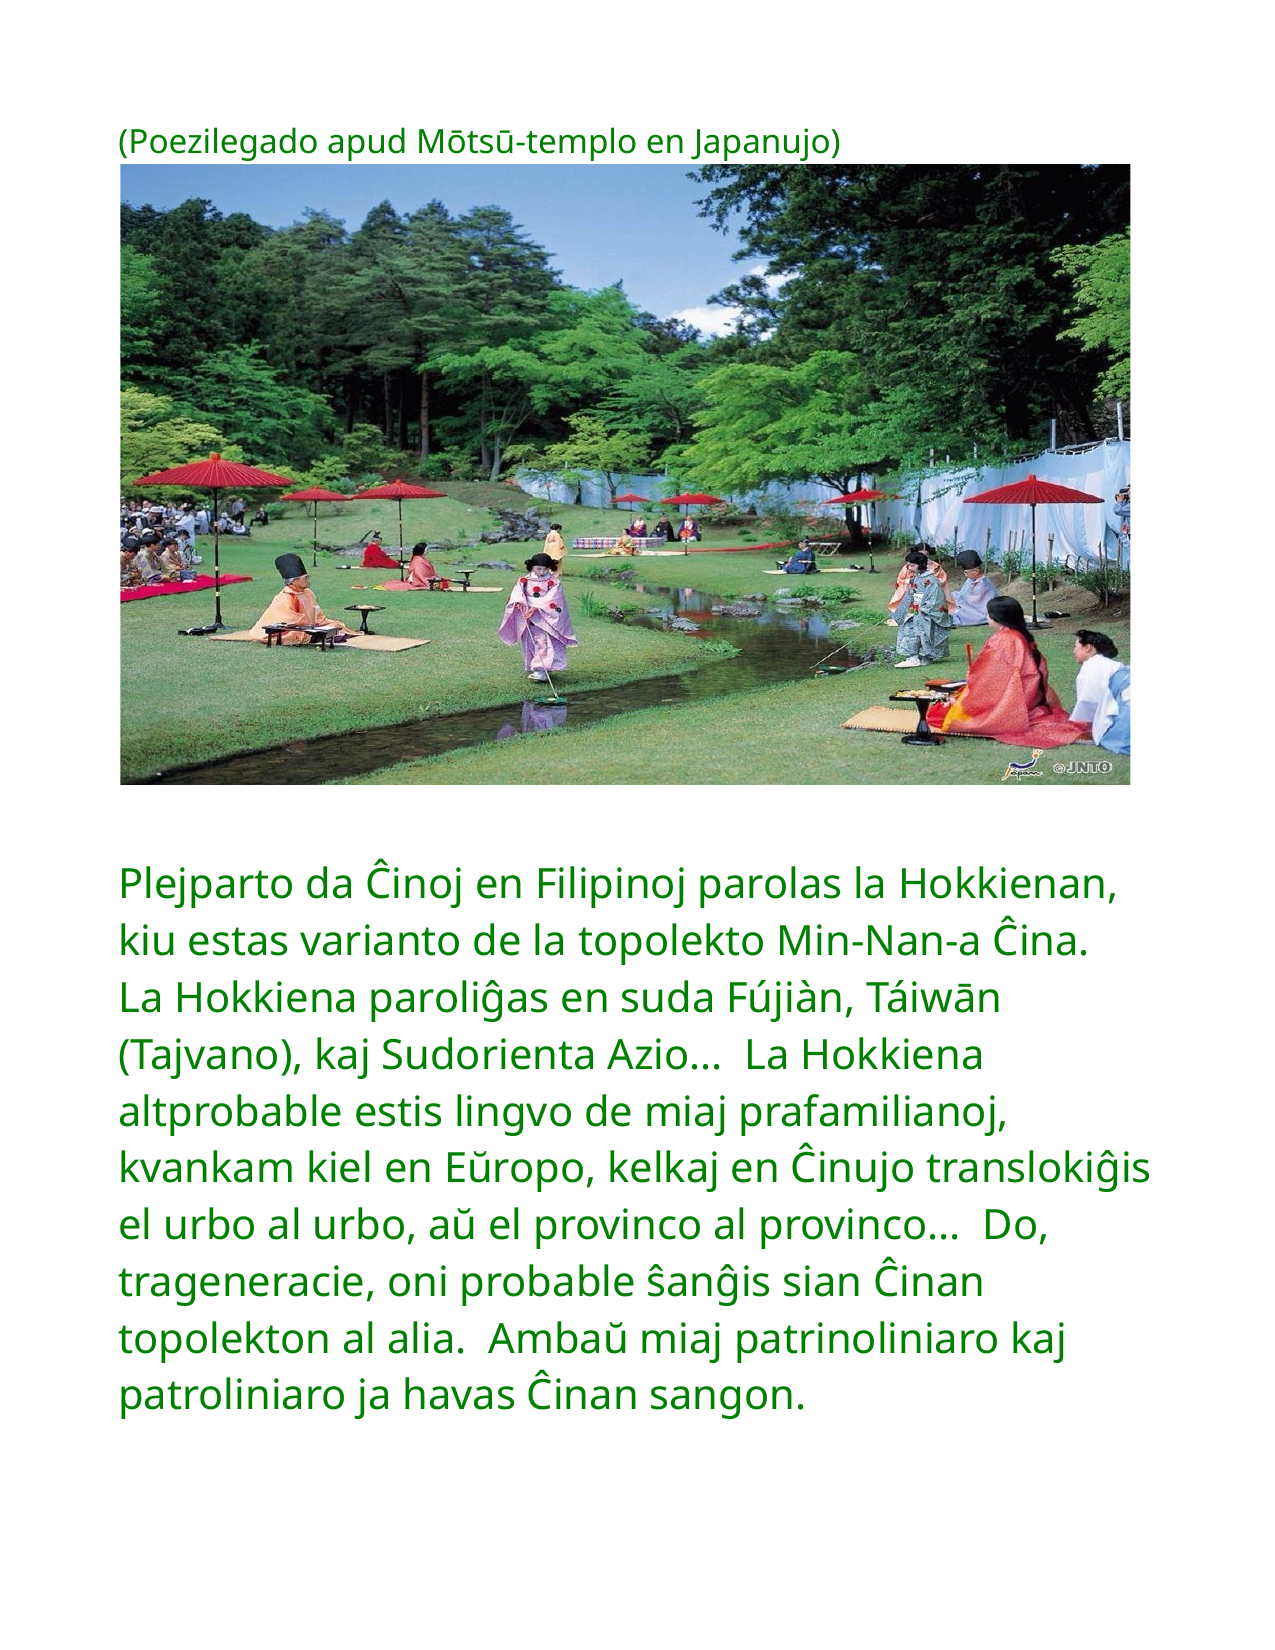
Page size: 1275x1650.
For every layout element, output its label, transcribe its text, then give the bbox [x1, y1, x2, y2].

text Plejparto da Ĉinoj en Filipinoj parolas la Hokkienan, kiu estas varianto de la topolekto Min-Nan-a Ĉina. La Hokkiena paroliĝas en suda Fújiàn, Táiwān (Tajvano), kaj Sudorienta Azio... La Hokkiena altprobable estis lingvo de miaj prafamilianoj, kvankam kiel en Eŭropo, kelkaj en Ĉinujo translokiĝis el urbo al urbo, aŭ el provinco al provinco... Do, trageneracie, oni probable ŝanĝis sian Ĉinan topolekton al alia. Ambaŭ miaj patrinoliniaro kaj patroliniaro ja havas Ĉinan sangon. [118, 854, 1157, 1422]
picture [120, 164, 1131, 785]
text (Poezilegado apud Mōtsū-templo en Japanujo) [118, 118, 1157, 163]
